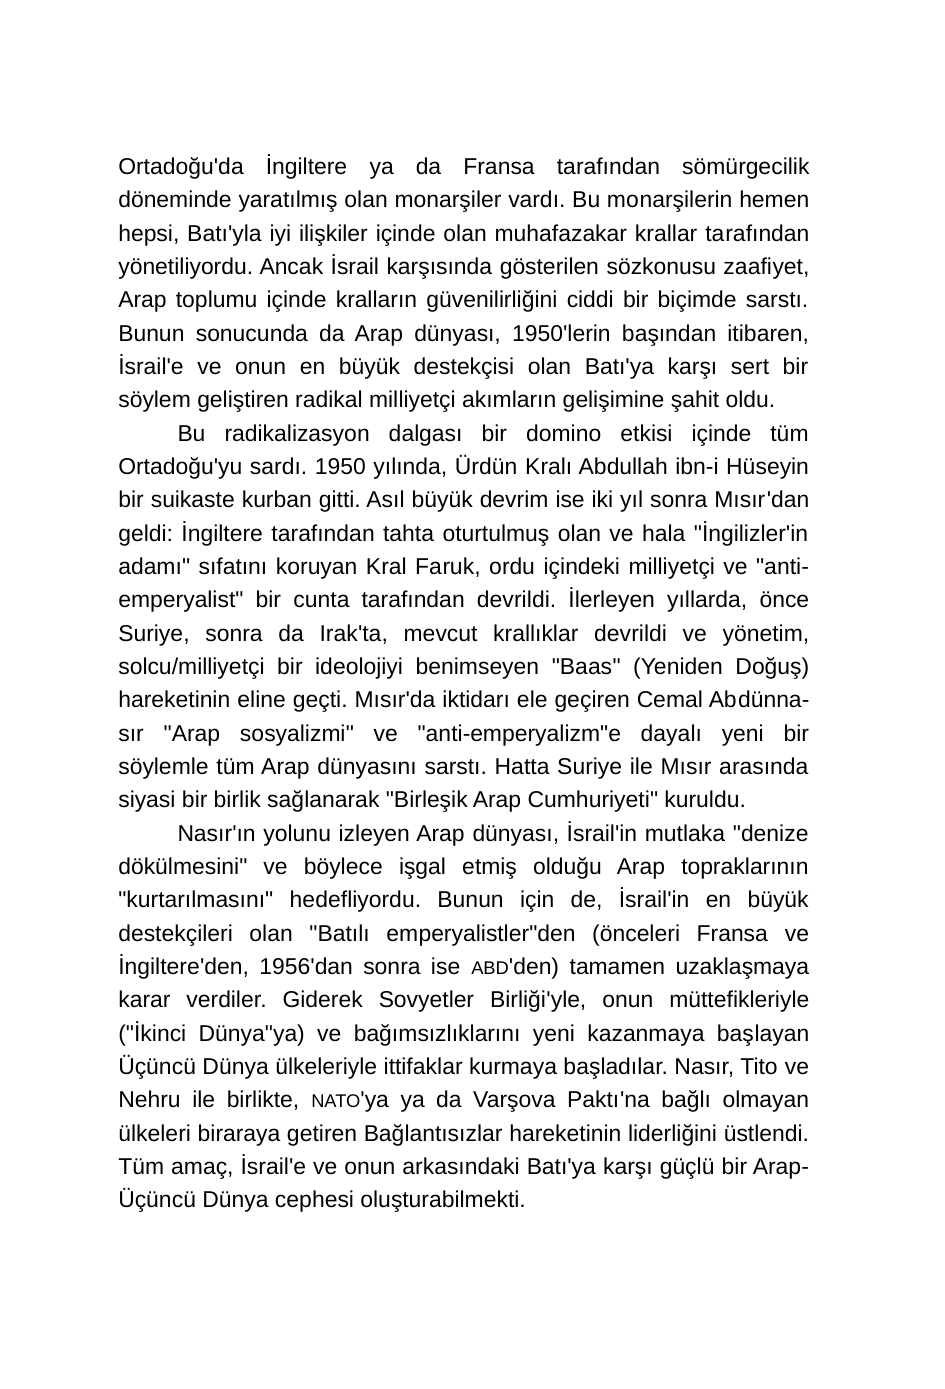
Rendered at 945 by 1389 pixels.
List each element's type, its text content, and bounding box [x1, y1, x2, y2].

text Nasır'ın yolunu izleyen Arap dünyası, İsrail'in mutlaka "denize dökül­mesini" ve böylece işgal etmiş olduğu Arap topraklarının "kurtarılmasını" he­­def­liyordu. Bunun için de, İsrail'in en büyük destekçileri olan "Batılı em­per­yalistler"den (önceleri Fransa ve İngiltere'den, 1956'dan sonra ise abd'­den) tamamen uzaklaşmaya karar verdiler. Giderek Sovyetler Birliği'yle, o­nun müttefikleriyle ("İkinci Dünya"ya) ve bağımsızlıklarını yeni kazanmaya baş­layan Üçüncü Dünya ülkeleriyle ittifaklar kurmaya başladılar. Nasır, Tito ve Nehru ile birlikte, nato'ya ya da Varşova Paktı'na bağlı olmayan ülkele­ri biraraya getiren Bağlantısızlar hareketinin liderliğini üstlendi. Tüm amaç, İsrail'e ve onun arkasındaki Batı'ya karşı güçlü bir Arap-Üçüncü Dünya cep­he­si oluşturabilmekti. [118, 814, 809, 1214]
text Ortadoğu'da İngiltere ya da Fransa ta­rafından sömürgecilik döneminde yaratılmış olan monarşiler vardı. Bu mo­narşilerin hemen hepsi, Batı'yla iyi ilişkiler içinde olan muhafazakar krallar ta­rafından yönetiliyordu. Ancak İsrail karşısında gösterilen sözkonusu zaafi­yet, Arap toplumu içinde kralların güvenilirliğini ciddi bir biçimde sarstı. Bunun sonucunda da Arap dünyası, 1950'lerin başından itibaren, İsrail'e ve onun en büyük destekçisi olan Batı'ya karşı sert bir söylem geliş­tiren radikal mil­liyetçi akımların gelişimine şahit oldu. [118, 148, 809, 414]
text Bu radikalizasyon dalgası bir domino etkisi içinde tüm Ortadoğu'yu sardı. 1950 yılında, Ürdün Kralı Abdullah ibn-i Hüseyin bir suikaste kurban gitti. Asıl büyük devrim ise iki yıl sonra Mısır'dan geldi: İngiltere tarafından tahta oturtulmuş olan ve hala "İngilizler'in adamı" sıfatını koruyan Kral Fa­ruk, ordu içindeki milliyetçi ve "anti-emperyalist" bir cunta tarafından dev­ril­di. İlerleyen yıllarda, önce Suriye, sonra da Irak'ta, mevcut krallıklar dev­rildi ve yönetim, solcu/milliyetçi bir ideolojiyi benimseyen "Baas" (Ye­niden Doğuş) hareketinin eline geçti. Mısır'da iktidarı ele geçiren Cemal Ab­dün­na­sır "Arap sosyalizmi" ve "anti-emperyalizm"e dayalı yeni bir söylemle tüm Arap dünyasını sarstı. Hatta Suriye ile Mısır arasında siyasi bir birlik sağ­la­na­rak "Birleşik Arap Cumhuriyeti" kuruldu. [118, 414, 809, 814]
